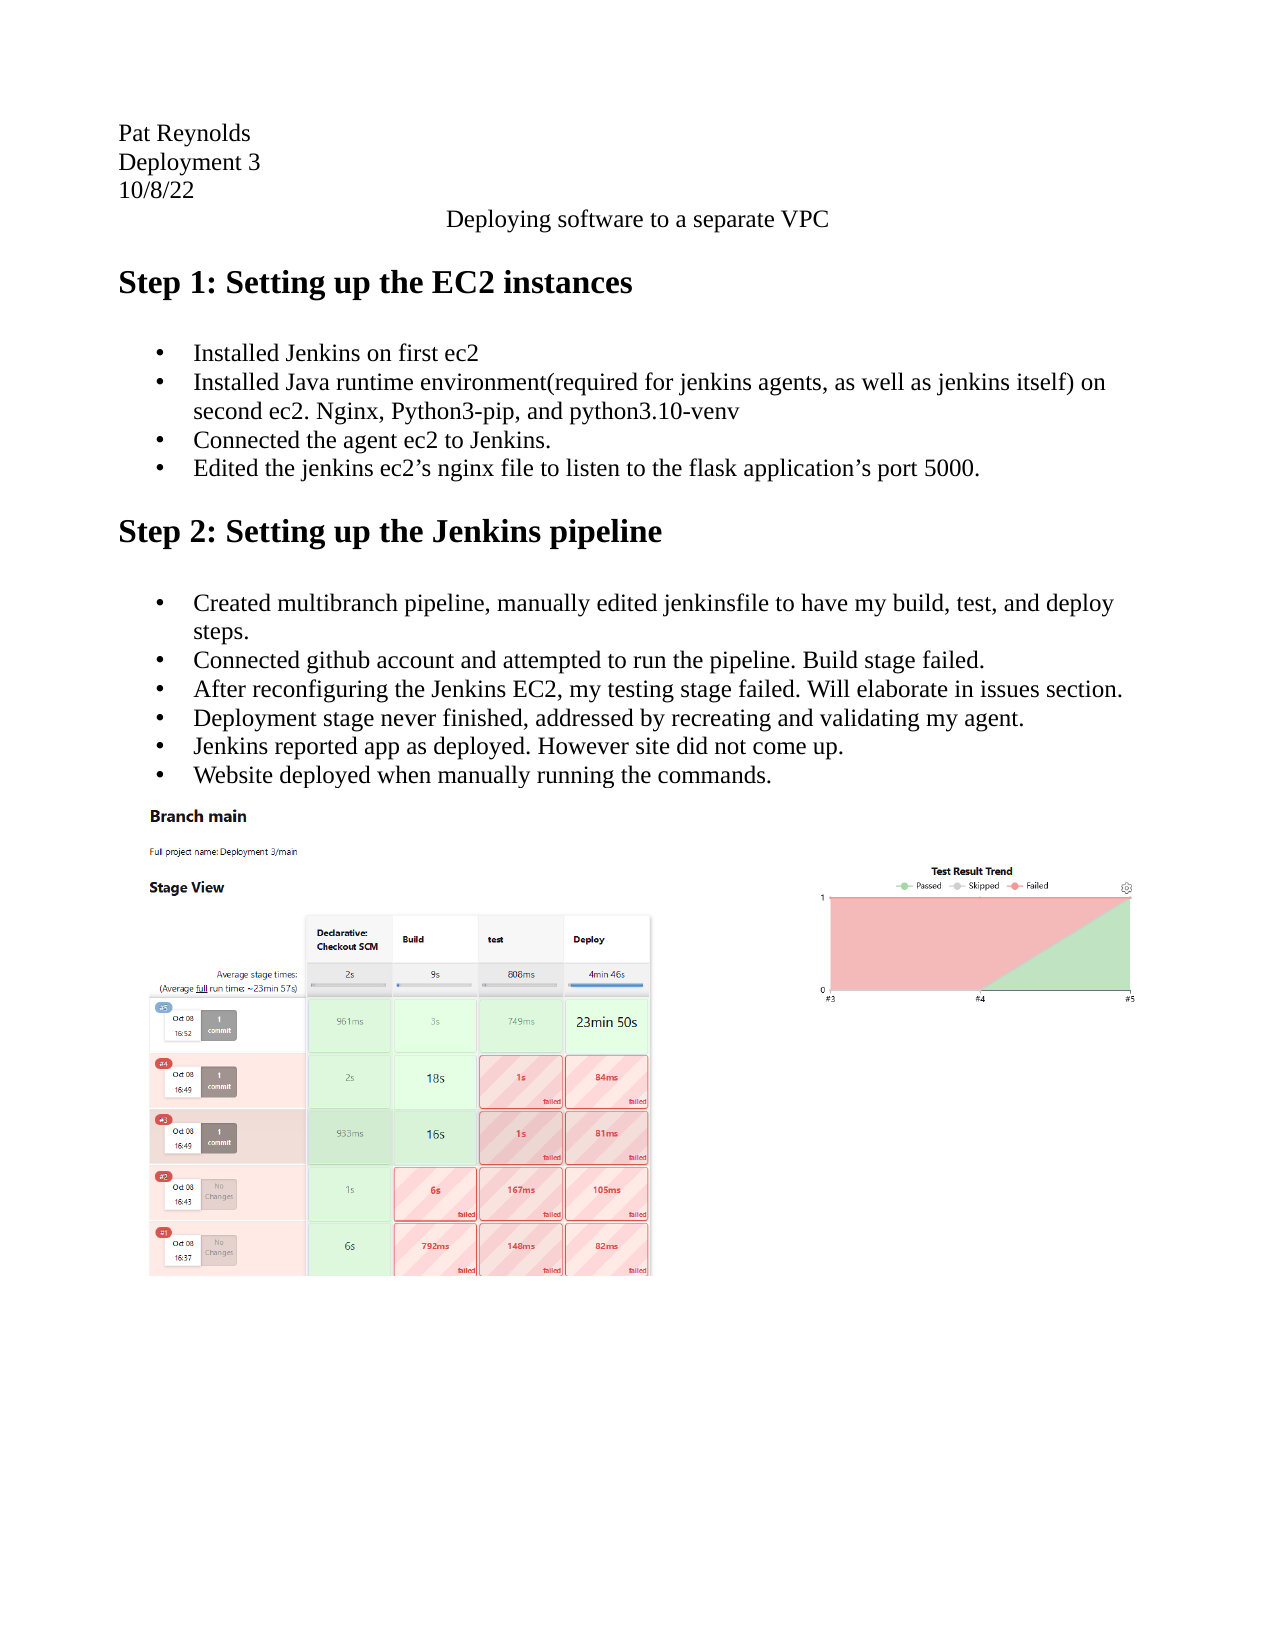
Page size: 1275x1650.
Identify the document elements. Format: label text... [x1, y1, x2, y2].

list Website deployed when manually running the commands. [156, 760, 1157, 789]
text Pat Reynolds [118, 118, 1157, 147]
list Installed Java runtime environment(required for jenkins agents, as well as jenkins itself) on second ec2. Nginx, Python3-pip, and python3.10-venv [156, 367, 1157, 425]
list After reconfiguring the Jenkins EC2, my testing stage failed. Will elaborate in issues section. [156, 674, 1157, 703]
list Edited the jenkins ec2’s nginx file to listen to the flask application’s port 5000. [156, 453, 1157, 482]
text Deployment 3 [118, 147, 1157, 176]
text Step 2: Setting up the Jenkins pipeline [118, 511, 1157, 549]
list Installed Jenkins on first ec2 [156, 338, 1157, 367]
text 10/8/22 [118, 176, 1157, 204]
picture [136, 788, 1139, 1276]
list Connected github account and attempted to run the pipeline. Build stage failed. [156, 645, 1157, 674]
text Deploying software to a separate VPC [118, 204, 1157, 233]
list Deployment stage never finished, addressed by recreating and validating my agent. [156, 703, 1157, 731]
list Jenkins reported app as deployed. However site did not come up. [156, 731, 1157, 760]
text Step 1: Setting up the EC2 instances [118, 262, 1157, 300]
list Connected the agent ec2 to Jenkins. [156, 425, 1157, 453]
list Created multibranch pipeline, manually edited jenkinsfile to have my build, test, and deploy steps. [156, 588, 1157, 645]
